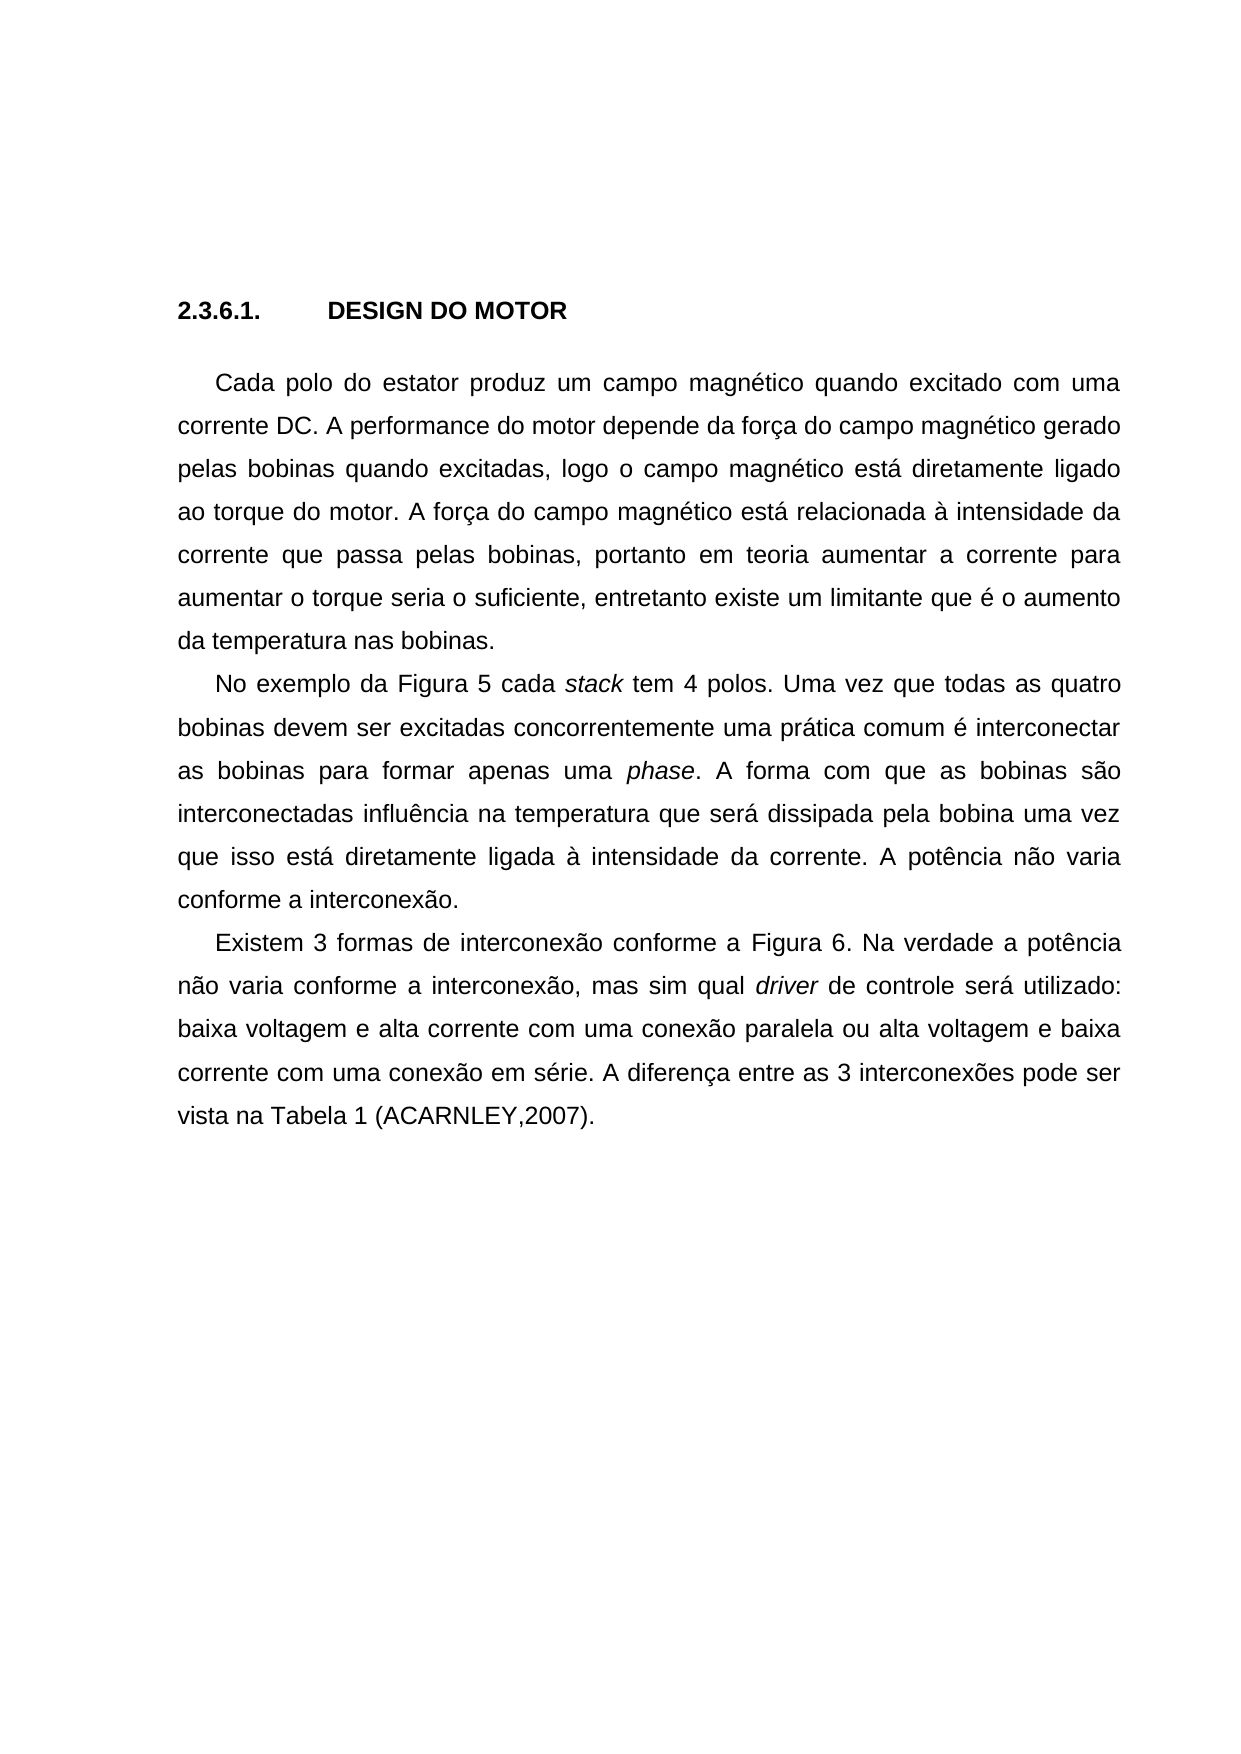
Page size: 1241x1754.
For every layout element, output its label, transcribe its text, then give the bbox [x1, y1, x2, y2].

text No exemplo da Figura 5 cada stack tem 4 polos. Uma vez que todas as quatro bobinas devem ser excitadas concorrentemente uma prática comum é interconectar as bobinas para formar apenas uma phase. A forma com que as bobinas são interconectadas influência na temperatura que será dissipada pela bobina uma vez que isso está diretamente ligada à intensidade da corrente. A potência não varia conforme a interconexão. [177, 669, 1122, 914]
text Cada polo do estator produz um campo magnético quando excitado com uma corrente DC. A performance do motor depende da força do campo magnético gerado pelas bobinas quando excitadas, logo o campo magnético está diretamente ligado ao torque do motor. A força do campo magnético está relacionada à intensidade da corrente que passa pelas bobinas, portanto em teoria aumentar a corrente para aumentar o torque seria o suficiente, entretanto existe um limitante que é o aumento da temperatura nas bobinas. [177, 367, 1122, 655]
text Existem 3 formas de interconexão conforme a Figura 6. Na verdade a potência não varia conforme a interconexão, mas sim qual driver de controle será utilizado: baixa voltagem e alta corrente com uma conexão paralela ou alta voltagem e baixa corrente com uma conexão em série. A diferença entre as 3 interconexões pode ser vista na Tabela 1 (ACARNLEY,2007). [177, 928, 1122, 1129]
subtitle DESIGN DO MOTOR [177, 296, 1122, 324]
